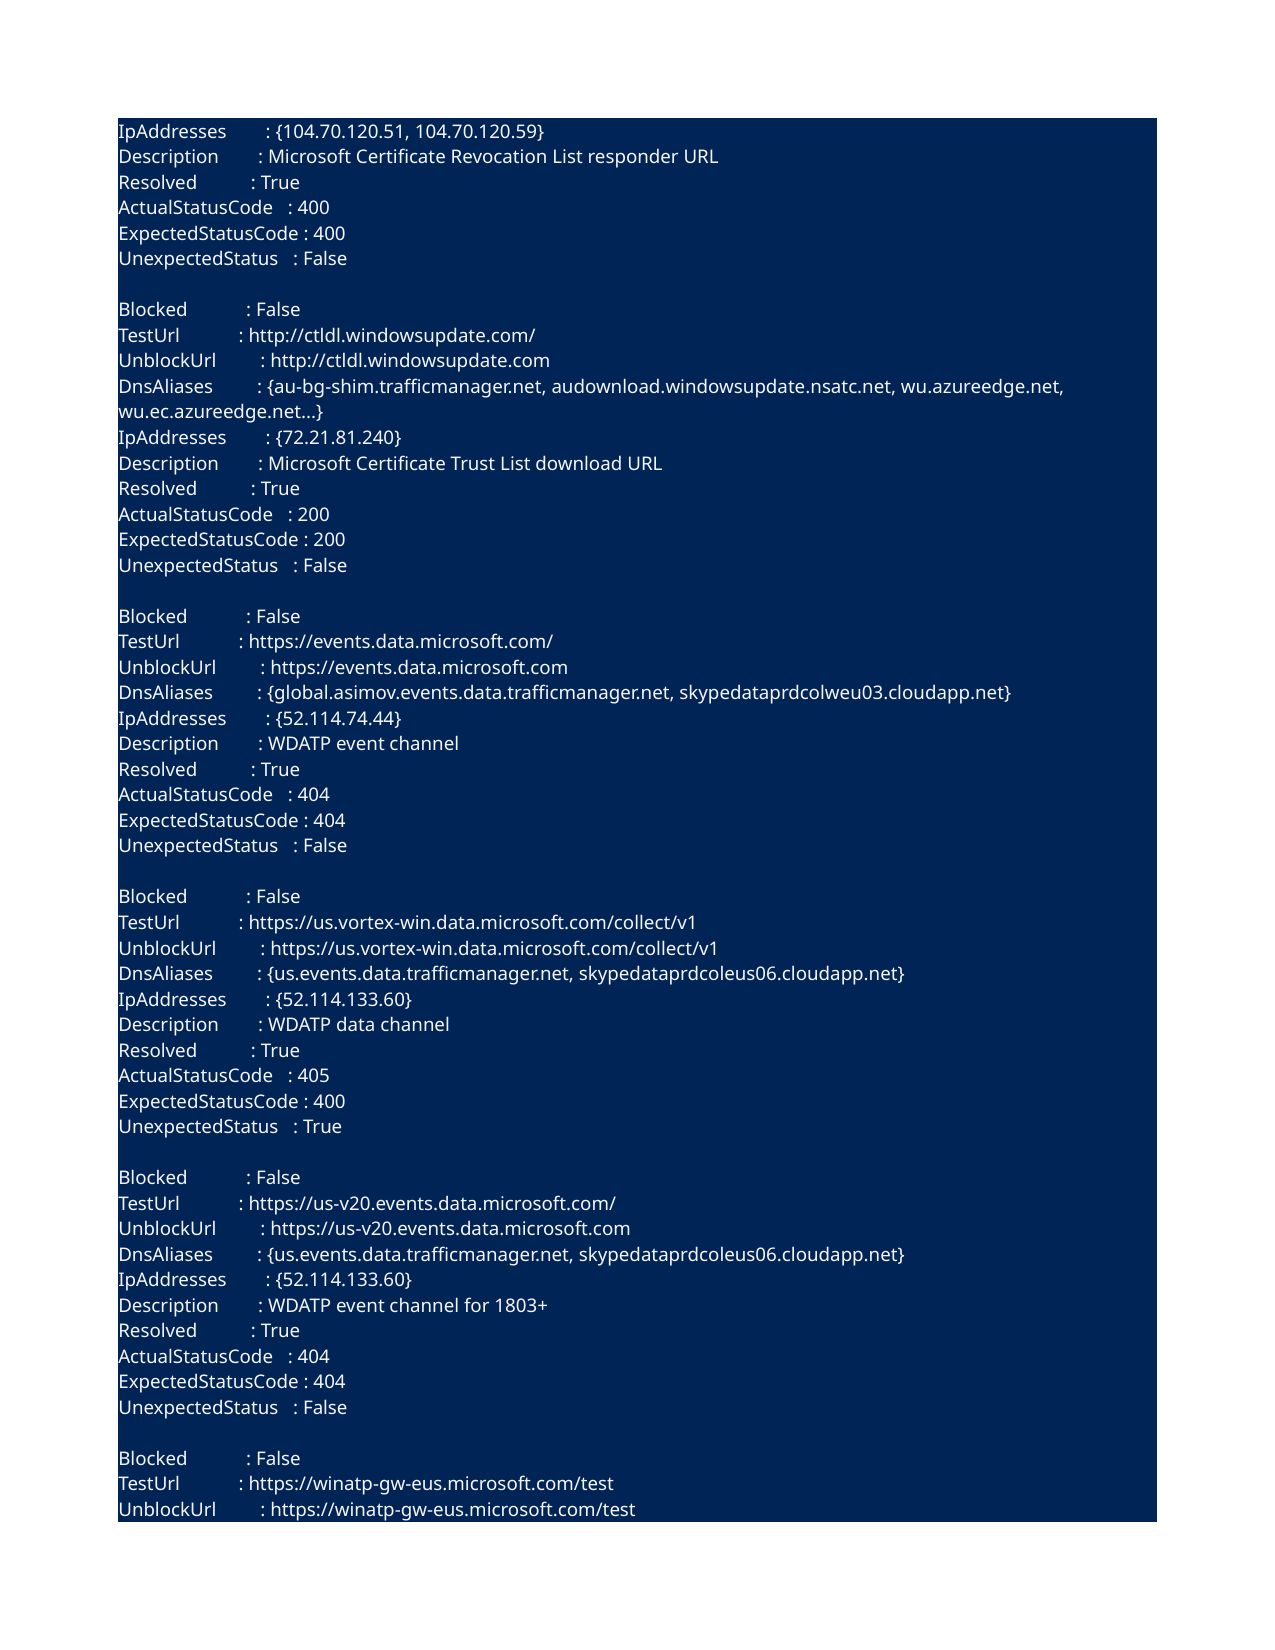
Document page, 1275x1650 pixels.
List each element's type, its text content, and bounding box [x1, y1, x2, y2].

text Resolved : True [118, 1037, 1157, 1062]
text Blocked : False [118, 1164, 1157, 1190]
text TestUrl : https://events.data.microsoft.com/ [118, 628, 1157, 654]
text IpAddresses : {52.114.74.44} [118, 705, 1157, 731]
text ExpectedStatusCode : 404 [118, 1369, 1157, 1394]
text Description : Microsoft Certificate Trust List download URL [118, 450, 1157, 475]
text Description : WDATP event channel for 1803+ [118, 1292, 1157, 1318]
text Description : WDATP data channel [118, 1011, 1157, 1037]
text DnsAliases : {us.events.data.trafficmanager.net, skypedataprdcoleus06.cloudapp.net} [118, 960, 1157, 986]
text Resolved : True [118, 169, 1157, 195]
text ExpectedStatusCode : 400 [118, 1088, 1157, 1113]
text ActualStatusCode : 404 [118, 782, 1157, 807]
text Resolved : True [118, 756, 1157, 782]
text TestUrl : https://us-v20.events.data.microsoft.com/ [118, 1190, 1157, 1216]
text ActualStatusCode : 200 [118, 501, 1157, 526]
text UnblockUrl : http://ctldl.windowsupdate.com [118, 348, 1157, 373]
text UnexpectedStatus : False [118, 833, 1157, 858]
text ActualStatusCode : 405 [118, 1062, 1157, 1088]
text UnexpectedStatus : True [118, 1113, 1157, 1139]
text Resolved : True [118, 1318, 1157, 1343]
text UnexpectedStatus : False [118, 1394, 1157, 1420]
text IpAddresses : {52.114.133.60} [118, 1267, 1157, 1292]
text Blocked : False [118, 603, 1157, 628]
text DnsAliases : {au-bg-shim.trafficmanager.net, audownload.windowsupdate.nsatc.net, wu.azureedge.net, wu.ec.azureedge.net...} [118, 373, 1157, 424]
text ExpectedStatusCode : 200 [118, 526, 1157, 552]
text UnblockUrl : https://winatp-gw-eus.microsoft.com/test [118, 1496, 1157, 1522]
text Blocked : False [118, 297, 1157, 322]
text IpAddresses : {104.70.120.51, 104.70.120.59} [118, 118, 1157, 144]
text Description : Microsoft Certificate Revocation List responder URL [118, 144, 1157, 169]
text ActualStatusCode : 400 [118, 195, 1157, 220]
text IpAddresses : {52.114.133.60} [118, 986, 1157, 1011]
text UnexpectedStatus : False [118, 552, 1157, 577]
text UnblockUrl : https://us-v20.events.data.microsoft.com [118, 1216, 1157, 1241]
text DnsAliases : {us.events.data.trafficmanager.net, skypedataprdcoleus06.cloudapp.net} [118, 1241, 1157, 1267]
text Blocked : False [118, 1445, 1157, 1471]
text Resolved : True [118, 475, 1157, 501]
text ExpectedStatusCode : 404 [118, 807, 1157, 833]
text ExpectedStatusCode : 400 [118, 220, 1157, 246]
text Description : WDATP event channel [118, 731, 1157, 756]
text DnsAliases : {global.asimov.events.data.trafficmanager.net, skypedataprdcolweu03.cloudapp.net} [118, 679, 1157, 705]
text UnblockUrl : https://events.data.microsoft.com [118, 654, 1157, 679]
text UnexpectedStatus : False [118, 246, 1157, 271]
text TestUrl : https://us.vortex-win.data.microsoft.com/collect/v1 [118, 909, 1157, 935]
text UnblockUrl : https://us.vortex-win.data.microsoft.com/collect/v1 [118, 935, 1157, 960]
text Blocked : False [118, 884, 1157, 909]
text IpAddresses : {72.21.81.240} [118, 424, 1157, 450]
text ActualStatusCode : 404 [118, 1343, 1157, 1369]
text TestUrl : http://ctldl.windowsupdate.com/ [118, 322, 1157, 348]
text TestUrl : https://winatp-gw-eus.microsoft.com/test [118, 1471, 1157, 1496]
